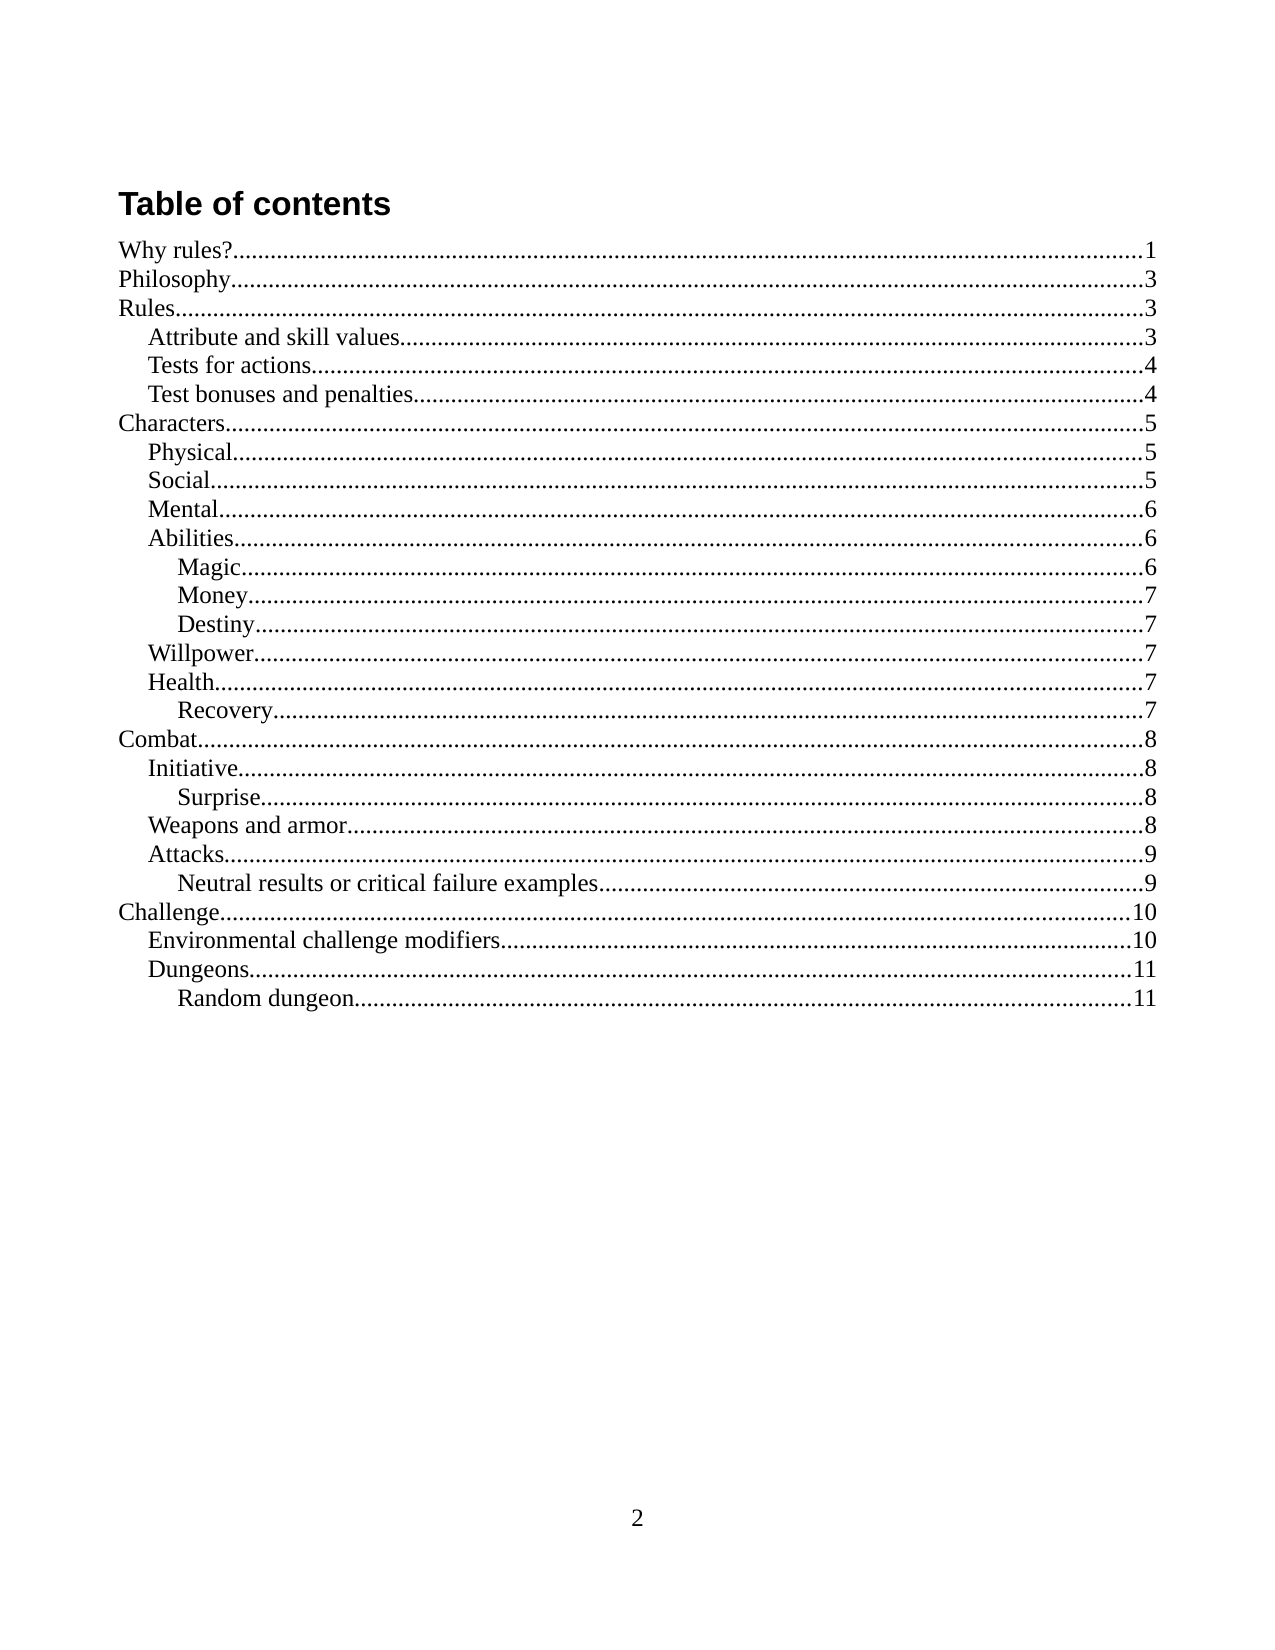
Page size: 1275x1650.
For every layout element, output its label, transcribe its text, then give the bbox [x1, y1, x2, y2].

text Surprise 8 [177, 782, 1157, 810]
text Attribute and skill values 3 [148, 322, 1157, 350]
text Destiny 7 [177, 609, 1157, 638]
text Mental 6 [148, 494, 1157, 523]
text Challenge 10 [118, 897, 1157, 925]
text Attacks 9 [148, 839, 1157, 868]
text Magic 6 [177, 552, 1157, 580]
text Recovery 7 [177, 695, 1157, 724]
text Combat 8 [118, 724, 1157, 753]
text Social 5 [148, 465, 1157, 494]
text Rules 3 [118, 293, 1157, 322]
text Tests for actions 4 [148, 350, 1157, 379]
text Neutral results or critical failure examples 9 [177, 868, 1157, 897]
text Initiative 8 [148, 753, 1157, 782]
text Philosophy 3 [118, 264, 1157, 293]
text Health 7 [148, 667, 1157, 695]
subtitle Table of contents [118, 184, 1157, 223]
text Willpower 7 [148, 638, 1157, 667]
text Dungeons 11 [148, 954, 1157, 983]
text Environmental challenge modifiers 10 [148, 925, 1157, 954]
text Random dungeon 11 [177, 983, 1157, 1012]
text Abilities 6 [148, 523, 1157, 552]
text Physical 5 [148, 437, 1157, 465]
text Characters 5 [118, 408, 1157, 437]
text Money 7 [177, 580, 1157, 609]
text Weapons and armor 8 [148, 810, 1157, 839]
text Why rules? 1 [118, 235, 1157, 264]
text Test bonuses and penalties 4 [148, 379, 1157, 408]
